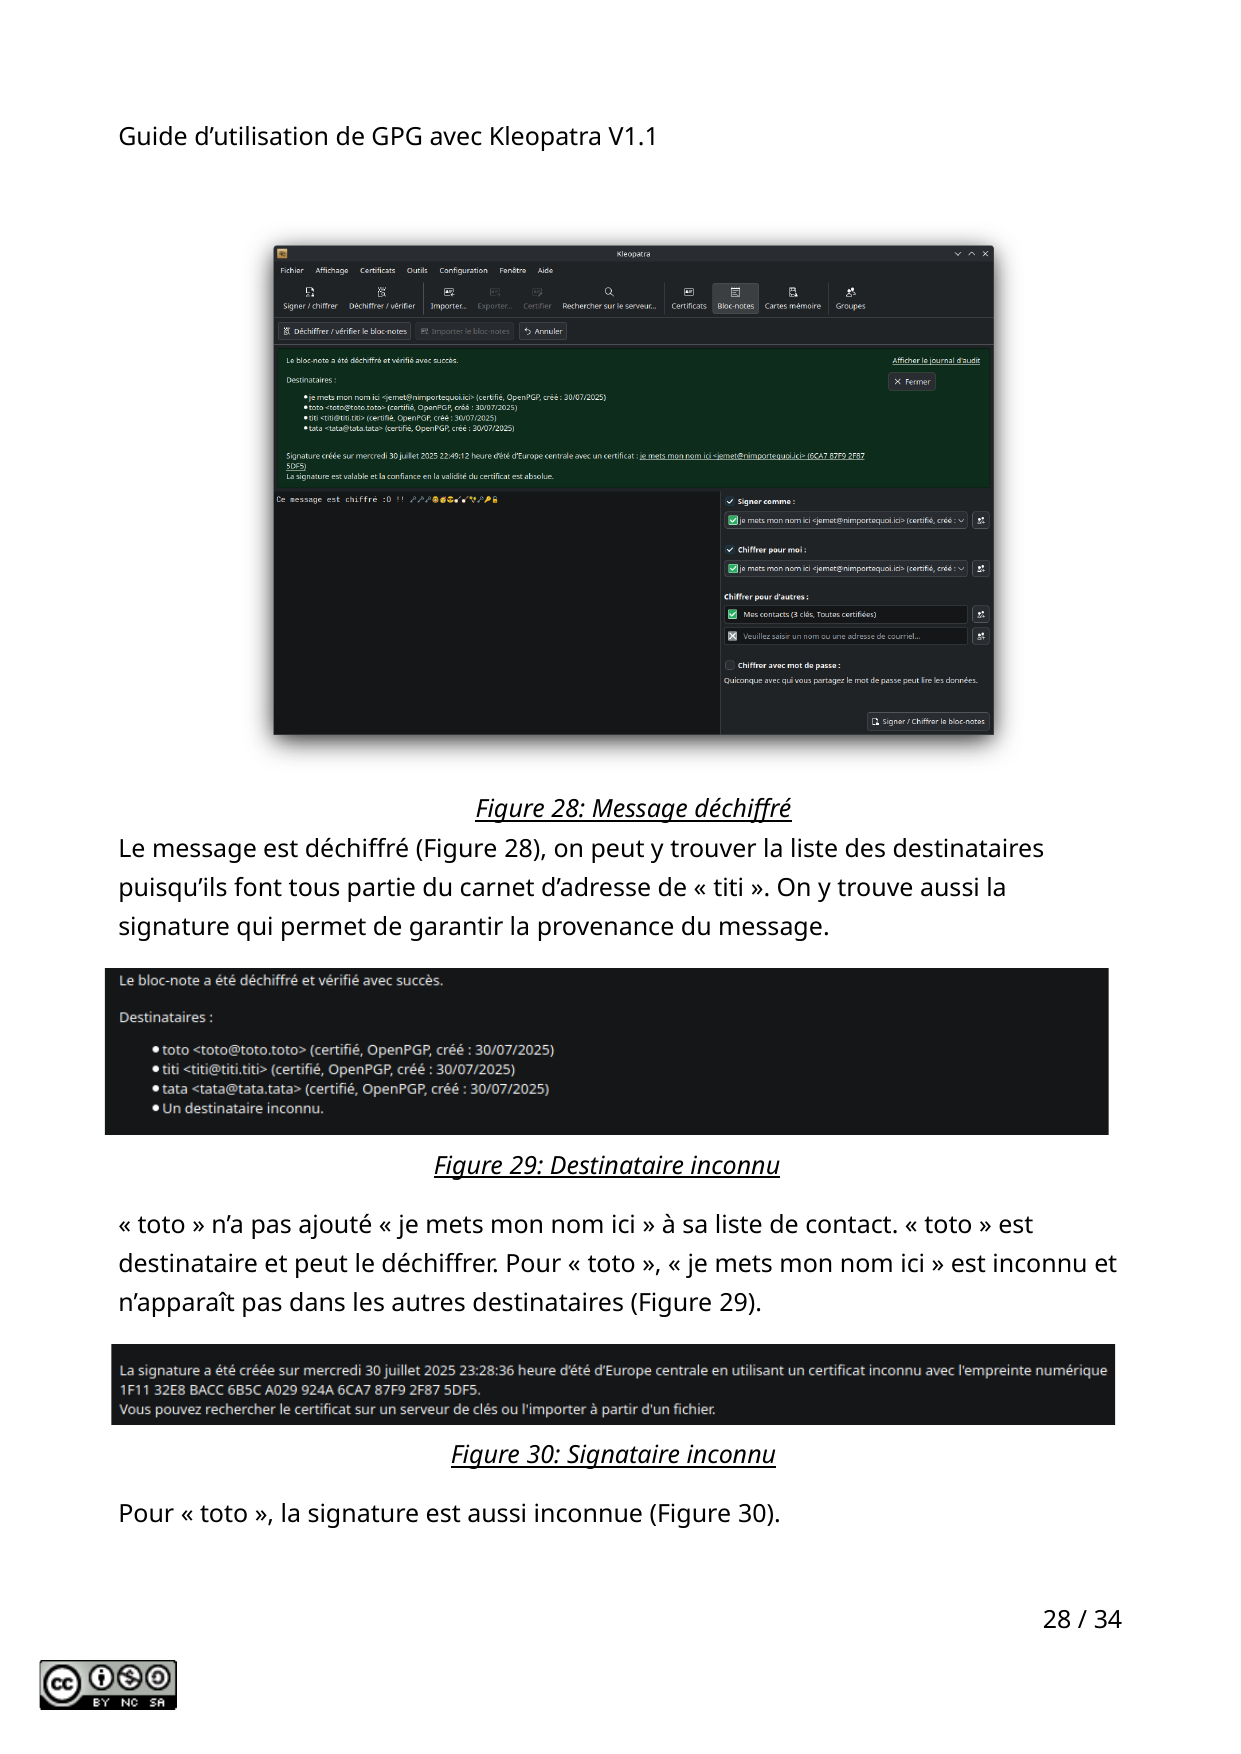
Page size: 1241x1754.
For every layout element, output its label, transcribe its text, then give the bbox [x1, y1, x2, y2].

text Figure 28: Message déchiffré [237, 779, 1030, 825]
picture [111, 1344, 1116, 1425]
text Le message est déchiffré (Figure 28), on peut y trouver la liste des destinataires puisqu’ils font tous partie du carnet d’adresse de « titi ». On y trouve aussi la signature qui permet de garantir la provenance du message. [118, 182, 1122, 943]
text « toto » n’a pas ajouté « je mets mon nom ici » à sa liste de contact. « toto » est destinataire et peut le déchiffrer. Pour « toto », « je mets mon nom ici » est inconnu et n’apparaît pas dans les autres destinataires (Figure 29). [105, 956, 1122, 1319]
text Figure 30: Signataire inconnu [111, 1425, 1115, 1471]
picture [39, 1660, 177, 1710]
text Pour « toto », la signature est aussi inconnue (Figure 30). [111, 1332, 1122, 1530]
picture [236, 215, 1031, 779]
picture [104, 968, 1109, 1135]
text Figure 29: Destinataire inconnu [105, 1135, 1109, 1182]
